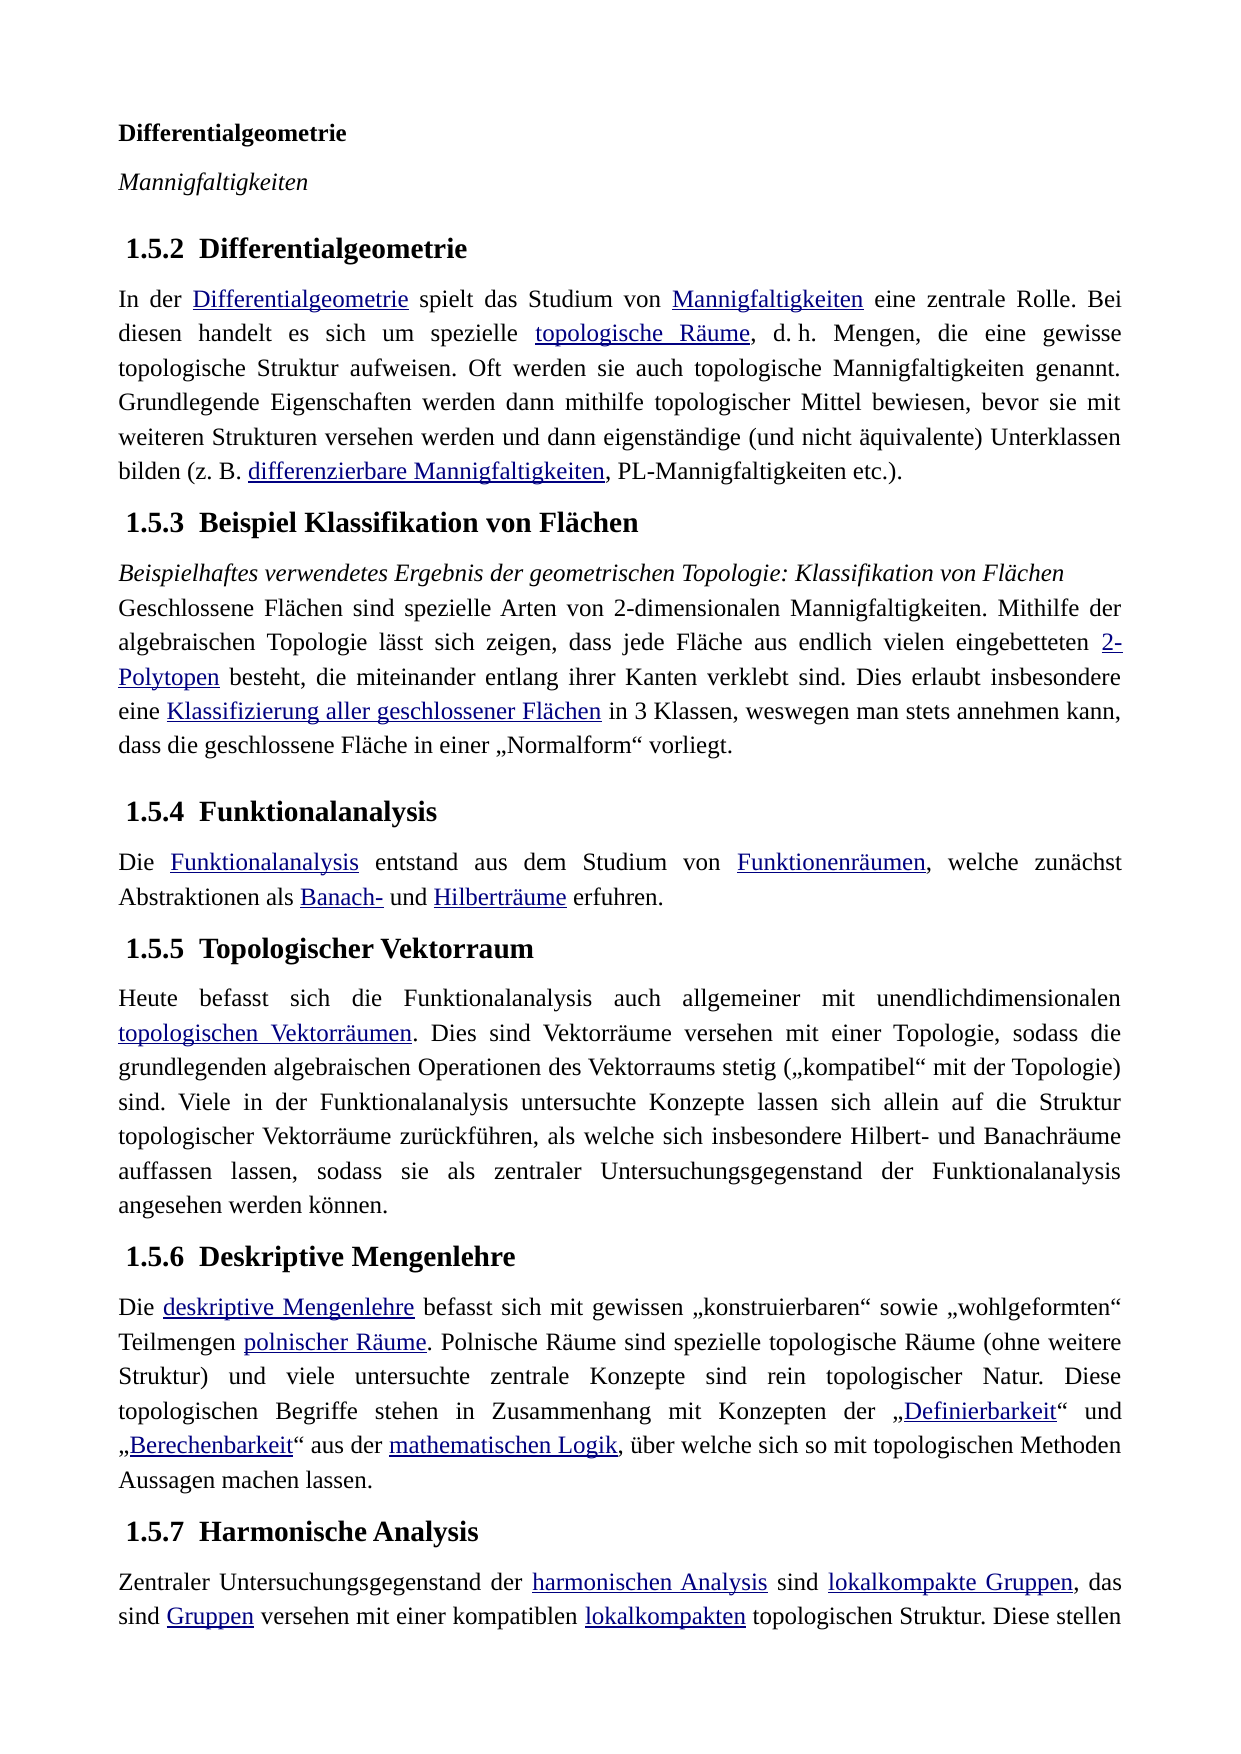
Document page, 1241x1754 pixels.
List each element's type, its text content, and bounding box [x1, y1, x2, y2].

text Differentialgeometrie [118, 118, 1122, 147]
text Die Funktionalanalysis entstand aus dem Studium von Funktionenräumen, welche zunächst Abstraktionen als Banach- und Hilberträume erfuhren. [118, 847, 1122, 910]
subtitle Differentialgeometrie [118, 231, 1122, 264]
subtitle Funktionalanalysis [118, 794, 1122, 828]
text Heute befasst sich die Funktionalanalysis auch allgemeiner mit unendlichdimensionalen topologischen Vektorräumen. Dies sind Vektorräume versehen mit einer Topologie, sodass die grundlegenden algebraischen Operationen des Vektorraums stetig („kompatibel“ mit der Topologie) sind. Viele in der Funktionalanalysis untersuchte Konzepte lassen sich allein auf die Struktur topologischer Vektorräume zurückführen, als welche sich insbesondere Hilbert- und Banachräume auffassen lassen, sodass sie als zentraler Untersuchungsgegenstand der Funktionalanalysis angesehen werden können. [118, 983, 1122, 1219]
text Die deskriptive Mengenlehre befasst sich mit gewissen „konstruierbaren“ sowie „wohlgeformten“ Teilmengen polnischer Räume. Polnische Räume sind spezielle topologische Räume (ohne weitere Struktur) und viele untersuchte zentrale Konzepte sind rein topologischer Natur. Diese topologischen Begriffe stehen in Zusammenhang mit Konzepten der „Definierbarkeit“ und „Berechenbarkeit“ aus der mathematischen Logik, über welche sich so mit topologischen Methoden Aussagen machen lassen. [118, 1292, 1122, 1493]
text Geschlossene Flächen sind spezielle Arten von 2-dimensionalen Mannigfaltigkeiten. Mithilfe der algebraischen Topologie lässt sich zeigen, dass jede Fläche aus endlich vielen eingebetteten 2-Polytopen besteht, die miteinander entlang ihrer Kanten verklebt sind. Dies erlaubt insbesondere eine Klassifizierung aller geschlossener Flächen in 3 Klassen, weswegen man stets annehmen kann, dass die geschlossene Fläche in einer „Normalform“ vorliegt. [118, 593, 1122, 759]
text Zentraler Untersuchungsgegenstand der harmonischen Analysis sind lokalkompakte Gruppen, das sind Gruppen versehen mit einer kompatiblen lokalkompakten topologischen Struktur. Diese stellen [118, 1567, 1122, 1630]
subtitle Deskriptive Mengenlehre [118, 1239, 1122, 1273]
subtitle Beispiel Klassifikation von Flächen [118, 505, 1122, 539]
subtitle Harmonische Analysis [118, 1514, 1122, 1548]
subtitle Topologischer Vektorraum [118, 931, 1122, 964]
text In der Differentialgeometrie spielt das Studium von Mannigfaltigkeiten eine zentrale Rolle. Bei diesen handelt es sich um spezielle topologische Räume, d. h. Mengen, die eine gewisse topologische Struktur aufweisen. Oft werden sie auch topologische Mannigfaltigkeiten genannt. Grundlegende Eigenschaften werden dann mithilfe topologischer Mittel bewiesen, bevor sie mit weiteren Strukturen versehen werden und dann eigenständige (und nicht äquivalente) Unterklassen bilden (z. B. differenzierbare Mannigfaltigkeiten, PL-Mannigfaltigkeiten etc.). [118, 284, 1122, 485]
text Beispielhaftes verwendetes Ergebnis der geometrischen Topologie: Klassifikation von Flächen [118, 558, 1122, 587]
text Mannigfaltigkeiten [118, 167, 1122, 196]
